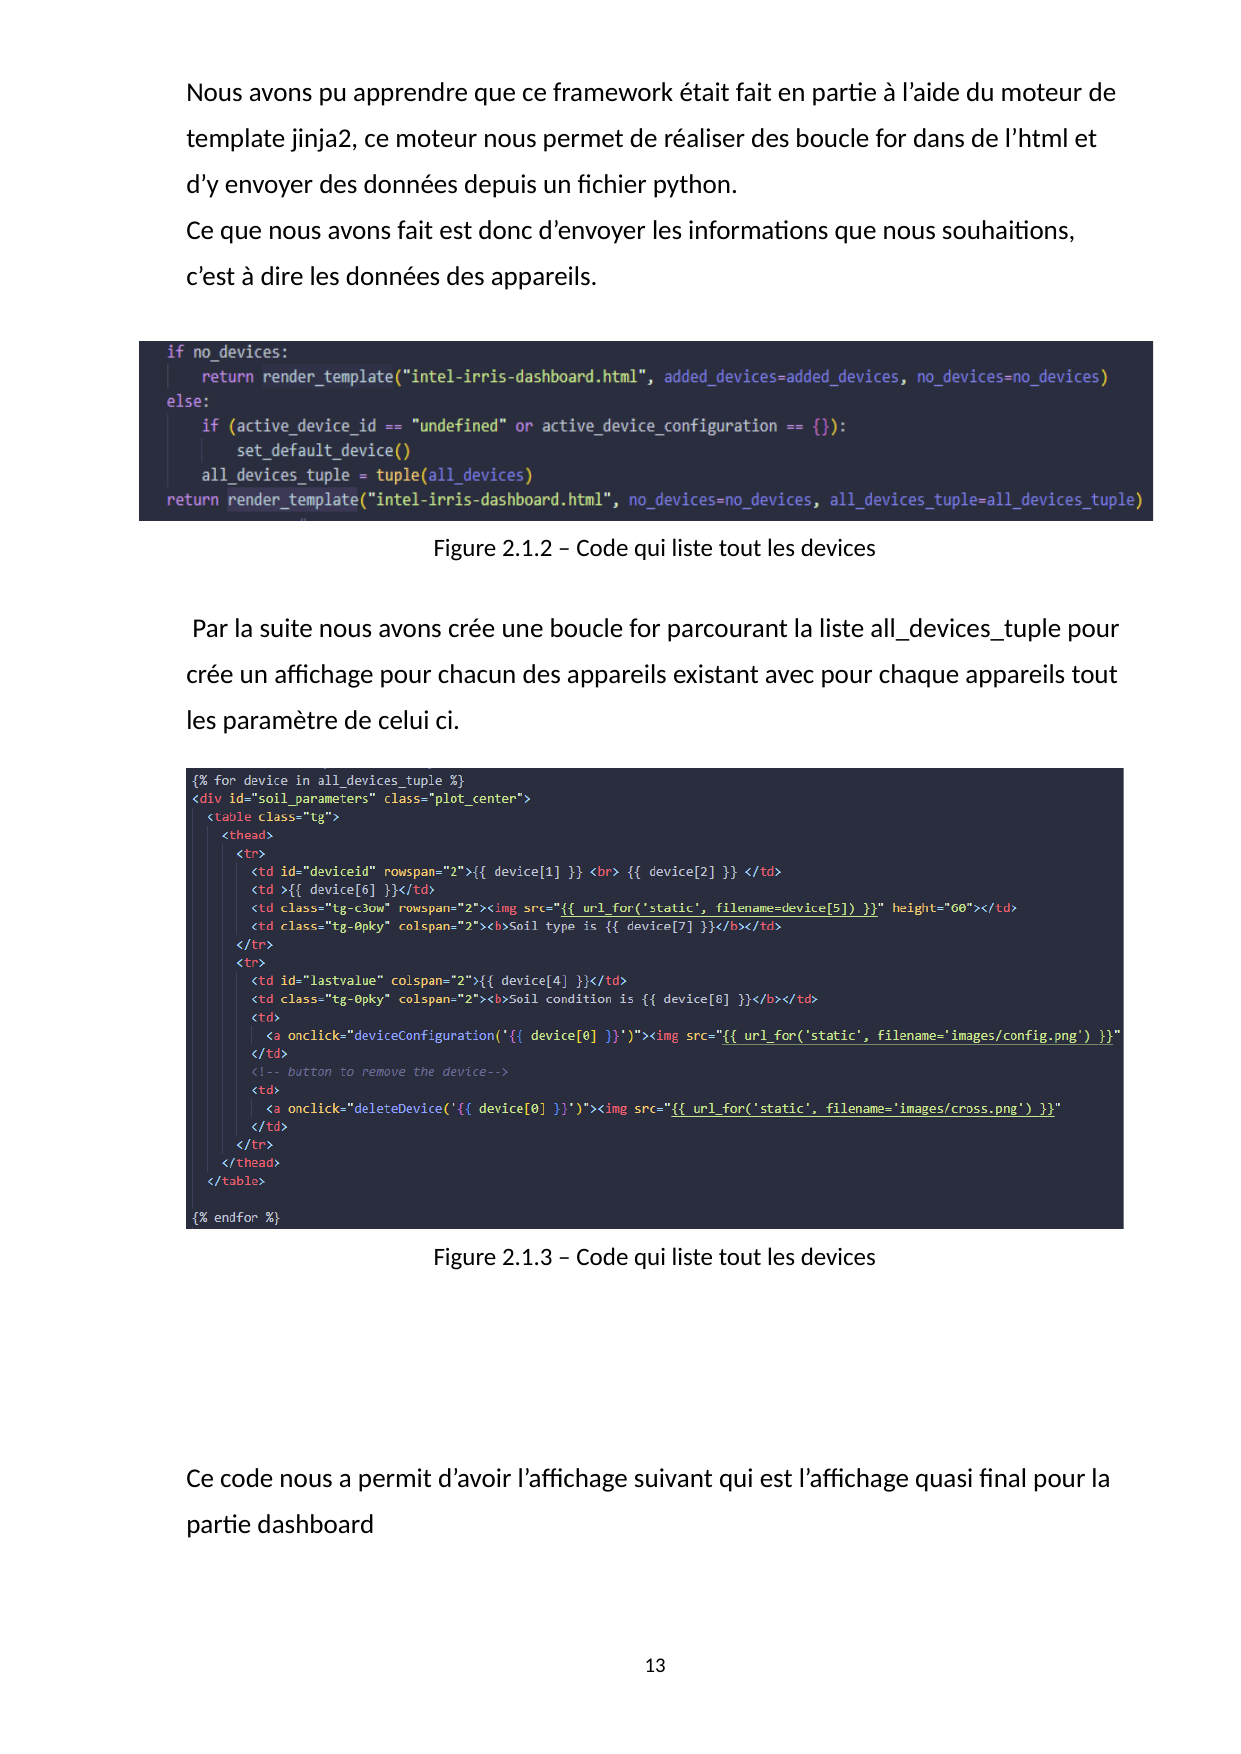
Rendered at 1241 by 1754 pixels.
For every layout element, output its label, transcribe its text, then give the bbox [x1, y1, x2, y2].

text Nous avons pu apprendre que ce framework était fait en partie à l’aide du moteur de template jinja2, ce moteur nous permet de réaliser des boucle for dans de l’html et d’y envoyer des données depuis un fichier python. [186, 75, 1123, 200]
text Ce code nous a permit d’avoir l’affichage suivant qui est l’affichage quasi final pour la partie dashboard [186, 1462, 1123, 1541]
text Figure 2.1.2 – Code qui liste tout les devices [186, 521, 1123, 563]
picture [139, 341, 1154, 521]
picture [186, 768, 1124, 1229]
text Ce que nous avons fait est donc d’envoyer les informations que nous souhaitions, c’est à dire les données des appareils. [186, 213, 1123, 293]
text Par la suite nous avons crée une boucle for parcourant la liste all_devices_tuple pour crée un affichage pour chacun des appareils existant avec pour chaque appareils tout les paramètre de celui ci. [186, 611, 1123, 736]
text Figure 2.1.3 – Code qui liste tout les devices [186, 1229, 1123, 1272]
text [186, 749, 1123, 768]
